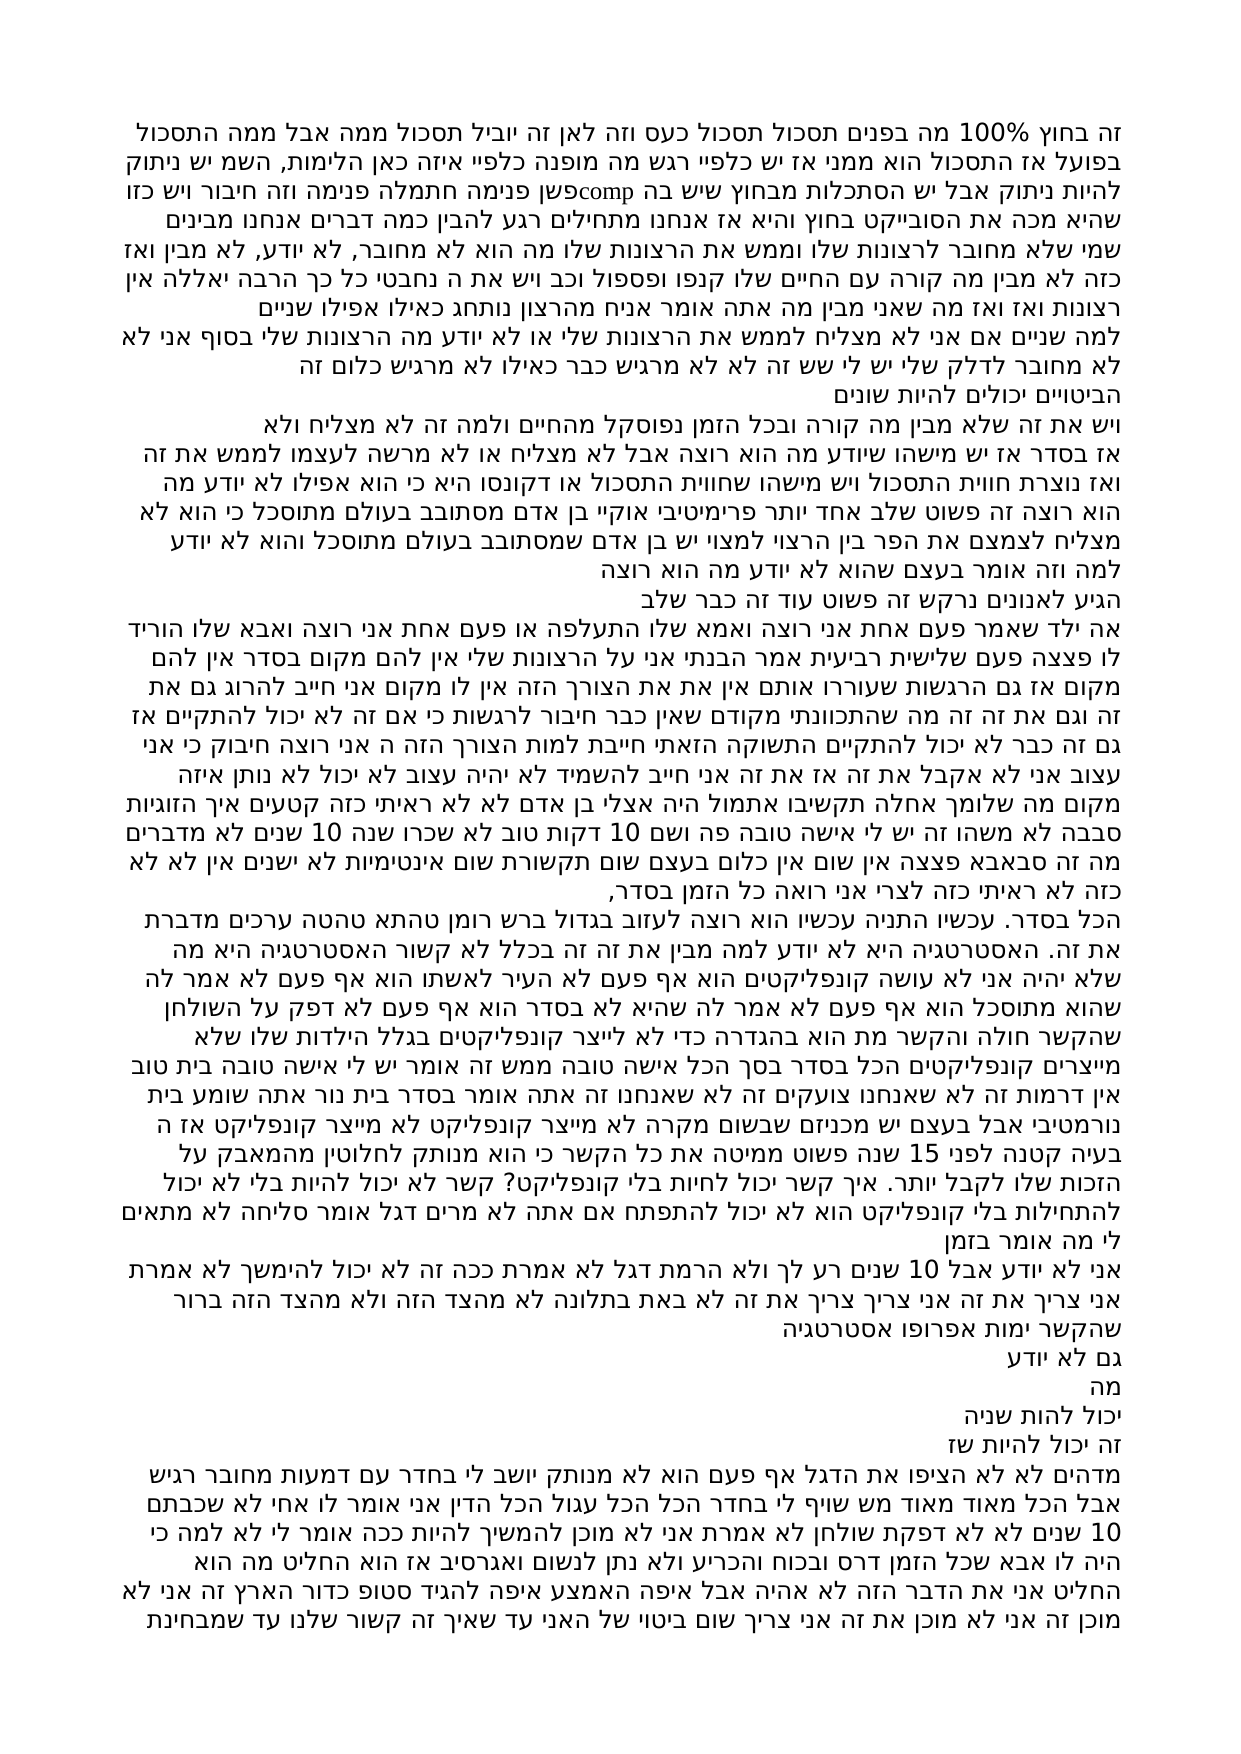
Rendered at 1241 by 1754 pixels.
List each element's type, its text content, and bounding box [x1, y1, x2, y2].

text הגיע לאנונים נרקש זה פשוט עוד זה כבר שלב [118, 585, 1122, 614]
text גם לא יודע [118, 1343, 1122, 1372]
text זה בחוץ 100% מה בפנים תסכול תסכול כעס וזה לאן זה יוביל תסכול ממה אבל ממה התסכול בפועל אז התסכול הוא ממני אז יש כלפיי רגש מה מופנה כלפיי איזה כאן הלימות, השמ יש ניתוק להיות ניתוק אבל יש הסתכלות מבחוץ שיש בה compפשן פנימה חתמלה פנימה וזה חיבור ויש כזו שהיא מכה את הסובייקט בחוץ והיא אז אנחנו מתחילים רגע להבין כמה דברים אנחנו מבינים שמי שלא מחובר לרצונות שלו וממש את הרצונות שלו מה הוא לא מחובר, לא יודע, לא מבין ואז כזה לא מבין מה קורה עם החיים שלו קנפו ופספול וכב ויש את ה נחבטי כל כך הרבה יאללה אין רצונות ואז ואז מה שאני מבין מה אתה אומר אניח מהרצון נותחג כאילו אפילו שניים [118, 118, 1122, 322]
text ויש את זה שלא מבין מה קורה ובכל הזמן נפוסקל מהחיים ולמה זה לא מצליח ולא [118, 410, 1122, 439]
text אני לא יודע אבל 10 שנים רע לך ולא הרמת דגל לא אמרת ככה זה לא יכול להימשך לא אמרת אני צריך את זה אני צריך צריך את זה לא באת בתלונה לא מהצד הזה ולא מהצד הזה ברור שהקשר ימות אפרופו אסטרטגיה [118, 1256, 1122, 1343]
text מדהים לא לא הציפו את הדגל אף פעם הוא לא מנותק יושב לי בחדר עם דמעות מחובר רגיש אבל הכל מאוד מאוד מש שויף לי בחדר הכל הכל עגול הכל הדין אני אומר לו אחי לא שכבתם 10 שנים לא לא דפקת שולחן לא אמרת אני לא מוכן להמשיך להיות ככה אומר לי לא למה כי היה לו אבא שכל הזמן דרס ובכוח והכריע ולא נתן לנשום ואגרסיב אז הוא החליט מה הוא החליט אני את הדבר הזה לא אהיה אבל איפה האמצע איפה להגיד סטופ כדור הארץ זה אני לא מוכן זה אני לא מוכן את זה אני צריך שום ביטוי של האני עד שאיך זה קשור שלנו עד שמבחינת הרגשות והרצונות שלו זה נראה לא בסדר כל מה שקור כבר שכח את הרעב שלו מה תמיד בסוף יש שבר יש איזה שברכתם כאילו המילה כאילו הולכת הולכתי ואני רואה שגם מאור כל מיני דברים סוף יש איררכר הדברים האלה יש ילדים שלא שלא יוכלו לקבל מה שהם רוצים או שהייתה תגובה מאוד קשה או משהו כזה אבל זה לא לא הגיע למצב שהם ממש מכניעים ומתנתקים מהרגשות שלהם ומהצרכים שלהם. הם מרגישים אותם אבל הם לא יכולים לוותר אותם או שהם מעשים את זה בסתר וכאילו החסימה היא כזה פה. בסדר? ויש מקרים שזה היה כל כך כואב כבר אין סיכוי לקבל כלום או שאת גבעת כל כתשה שאני לא יכול להרגיש את הרצון כי זה כואב להרגיש את הרצון ואת הרגש ואז כל פעם לא לקבל מענה. ובשביל לתפקד ולשרוד את זה אני חייב לא להרגיש בכלל וזה כבר ממש ניתוק. בסדר אבל יש פה היררכיות, אבל זה לא משנה. כאילו מה שמשנה בסוף כשבן אדם לא מסוגל לפחות ברוב הזמן, בסדר, או בחלק מהזמן לפעול מתוך כוונת הלב שלו, לדעת מה רוצה זה ולפעול שם ולבטא את הרצון שלו. אז זה כאילו זה בן אדם שבכלל לא יודע לשמה הוא כאן. בסדר? זה בדיוק כמו שמישהו בא לטיפול ואנחנו לא יודעים למה הוא בא לטיפול ואז כל הטיפול אין בו טעם. תחשבו בן אדם שחי חיים שלמים, לא יודע לשמה הוא פה, למה כל הדבר הזה. בסדר? בן אדם לא מחובר לקווה בוודאות יהיה בן אדם חולה בסוף. [118, 1460, 1122, 1635]
text מה [118, 1372, 1122, 1402]
text אז בסדר אז יש מישהו שיודע מה הוא רוצה אבל לא מצליח או לא מרשה לעצמו לממש את זה ואז נוצרת חווית התסכול ויש מישהו שחווית התסכול או דקונסו היא כי הוא אפילו לא יודע מה הוא רוצה זה פשוט שלב אחד יותר פרימיטיבי אוקיי בן אדם מסתובב בעולם מתוסכל כי הוא לא מצליח לצמצם את הפר בין הרצוי למצוי יש בן אדם שמסתובב בעולם מתוסכל והוא לא יודע למה וזה אומר בעצם שהוא לא יודע מה הוא רוצה [118, 439, 1122, 585]
text למה שניים אם אני לא מצליח לממש את הרצונות שלי או לא יודע מה הרצונות שלי בסוף אני לא לא מחובר לדלק שלי יש לי שש זה לא לא מרגיש כבר כאילו לא מרגיש כלום זה [118, 322, 1122, 381]
text אה ילד שאמר פעם אחת אני רוצה ואמא שלו התעלפה או פעם אחת אני רוצה ואבא שלו הוריד לו פצצה פעם שלישית רביעית אמר הבנתי אני על הרצונות שלי אין להם מקום בסדר אין להם מקום אז גם הרגשות שעוררו אותם אין את את הצורך הזה אין לו מקום אני חייב להרוג גם את זה וגם את זה זה מה שהתכוונתי מקודם שאין כבר חיבור לרגשות כי אם זה לא יכול להתקיים אז גם זה כבר לא יכול להתקיים התשוקה הזאתי חייבת למות הצורך הזה ה אני רוצה חיבוק כי אני עצוב אני לא אקבל את זה אז את זה אני חייב להשמיד לא יהיה עצוב לא יכול לא נותן איזה מקום מה שלומך אחלה תקשיבו אתמול היה אצלי בן אדם לא לא ראיתי כזה קטעים איך הזוגיות סבבה לא משהו זה יש לי אישה טובה פה ושם 10 דקות טוב לא שכרו שנה 10 שנים לא מדברים מה זה סבאבא פצצה אין שום אין כלום בעצם שום תקשורת שום אינטימיות לא ישנים אין לא לא כזה לא ראיתי כזה לצרי אני רואה כל הזמן בסדר, [118, 614, 1122, 906]
text הכל בסדר. עכשיו התניה עכשיו הוא רוצה לעזוב בגדול ברש רומן טהתא טהטה ערכים מדברת את זה. האסטרטגיה היא לא יודע למה מבין את זה זה בכלל לא קשור האסטרטגיה היא מה שלא יהיה אני לא עושה קונפליקטים הוא אף פעם לא העיר לאשתו הוא אף פעם לא אמר לה שהוא מתוסכל הוא אף פעם לא אמר לה שהיא לא בסדר הוא אף פעם לא דפק על השולחן שהקשר חולה והקשר מת הוא בהגדרה כדי לא לייצר קונפליקטים בגלל הילדות שלו שלא מייצרים קונפליקטים הכל בסדר בסך הכל אישה טובה ממש זה אומר יש לי אישה טובה בית טוב אין דרמות זה לא שאנחנו צועקים זה לא שאנחנו זה אתה אומר בסדר בית נור אתה שומע בית נורמטיבי אבל בעצם יש מכניזם שבשום מקרה לא מייצר קונפליקט לא מייצר קונפליקט אז ה בעיה קטנה לפני 15 שנה פשוט ממיטה את כל הקשר כי הוא מנותק לחלוטין מהמאבק על הזכות שלו לקבל יותר. איך קשר יכול לחיות בלי קונפליקט? קשר לא יכול להיות בלי לא יכול להתחילות בלי קונפליקט הוא לא יכול להתפתח אם אתה לא מרים דגל אומר סליחה לא מתאים לי מה אומר בזמן [118, 906, 1122, 1256]
text זה יכול להיות שז [118, 1431, 1122, 1460]
text יכול להות שניה [118, 1402, 1122, 1431]
text הביטויים יכולים להיות שונים [118, 381, 1122, 410]
